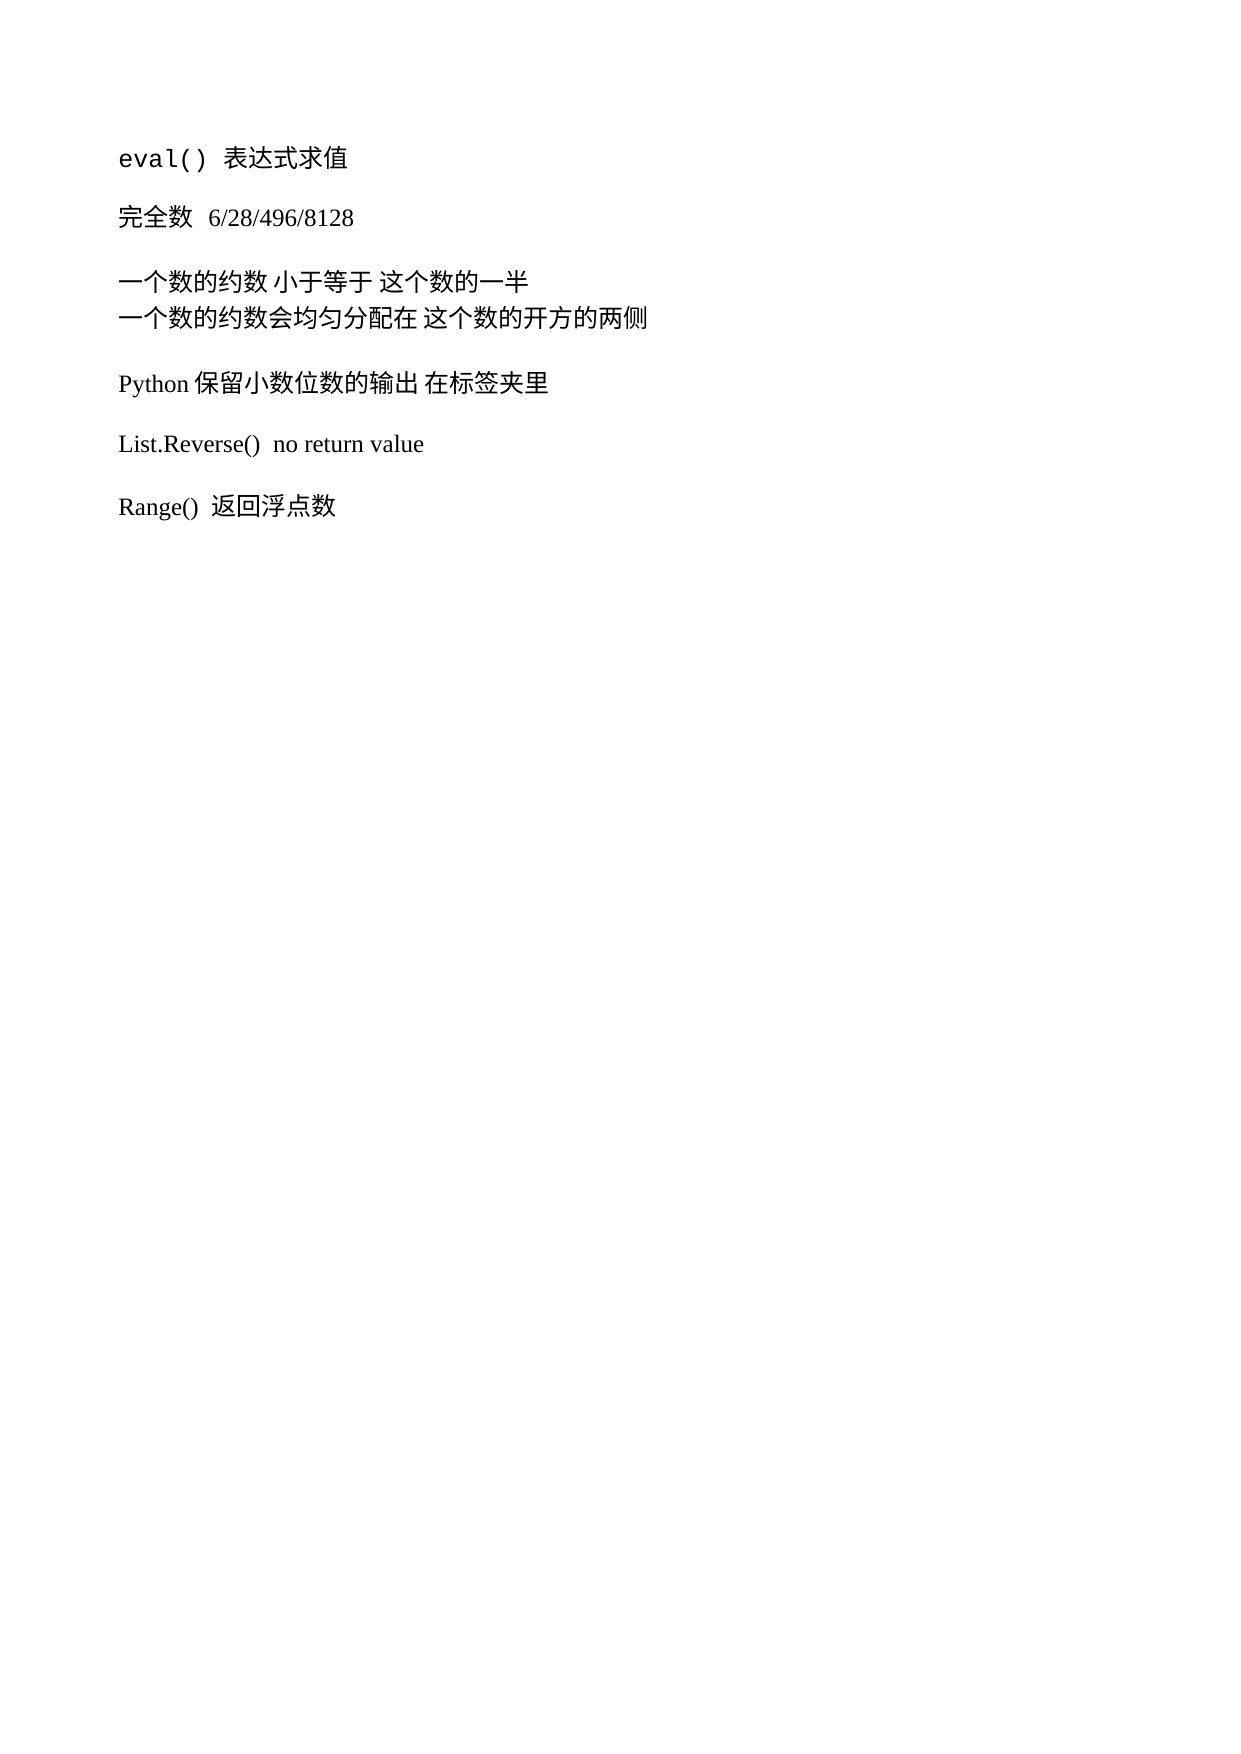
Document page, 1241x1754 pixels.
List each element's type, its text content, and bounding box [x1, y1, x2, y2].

text 一个数的约数会均匀分配在 这个数的开方的两侧 [118, 299, 1122, 335]
text eval() 表达式求值 [118, 146, 1122, 175]
text 一个数的约数 小于等于 这个数的一半 [118, 263, 1122, 299]
text List.Reverse() no return value [118, 429, 1122, 458]
text Range() 返回浮点数 [118, 486, 1122, 523]
text Python保留小数位数的输出 在标签夹里 [118, 364, 1122, 400]
text 完全数 6/28/496/8128 [118, 203, 1122, 234]
